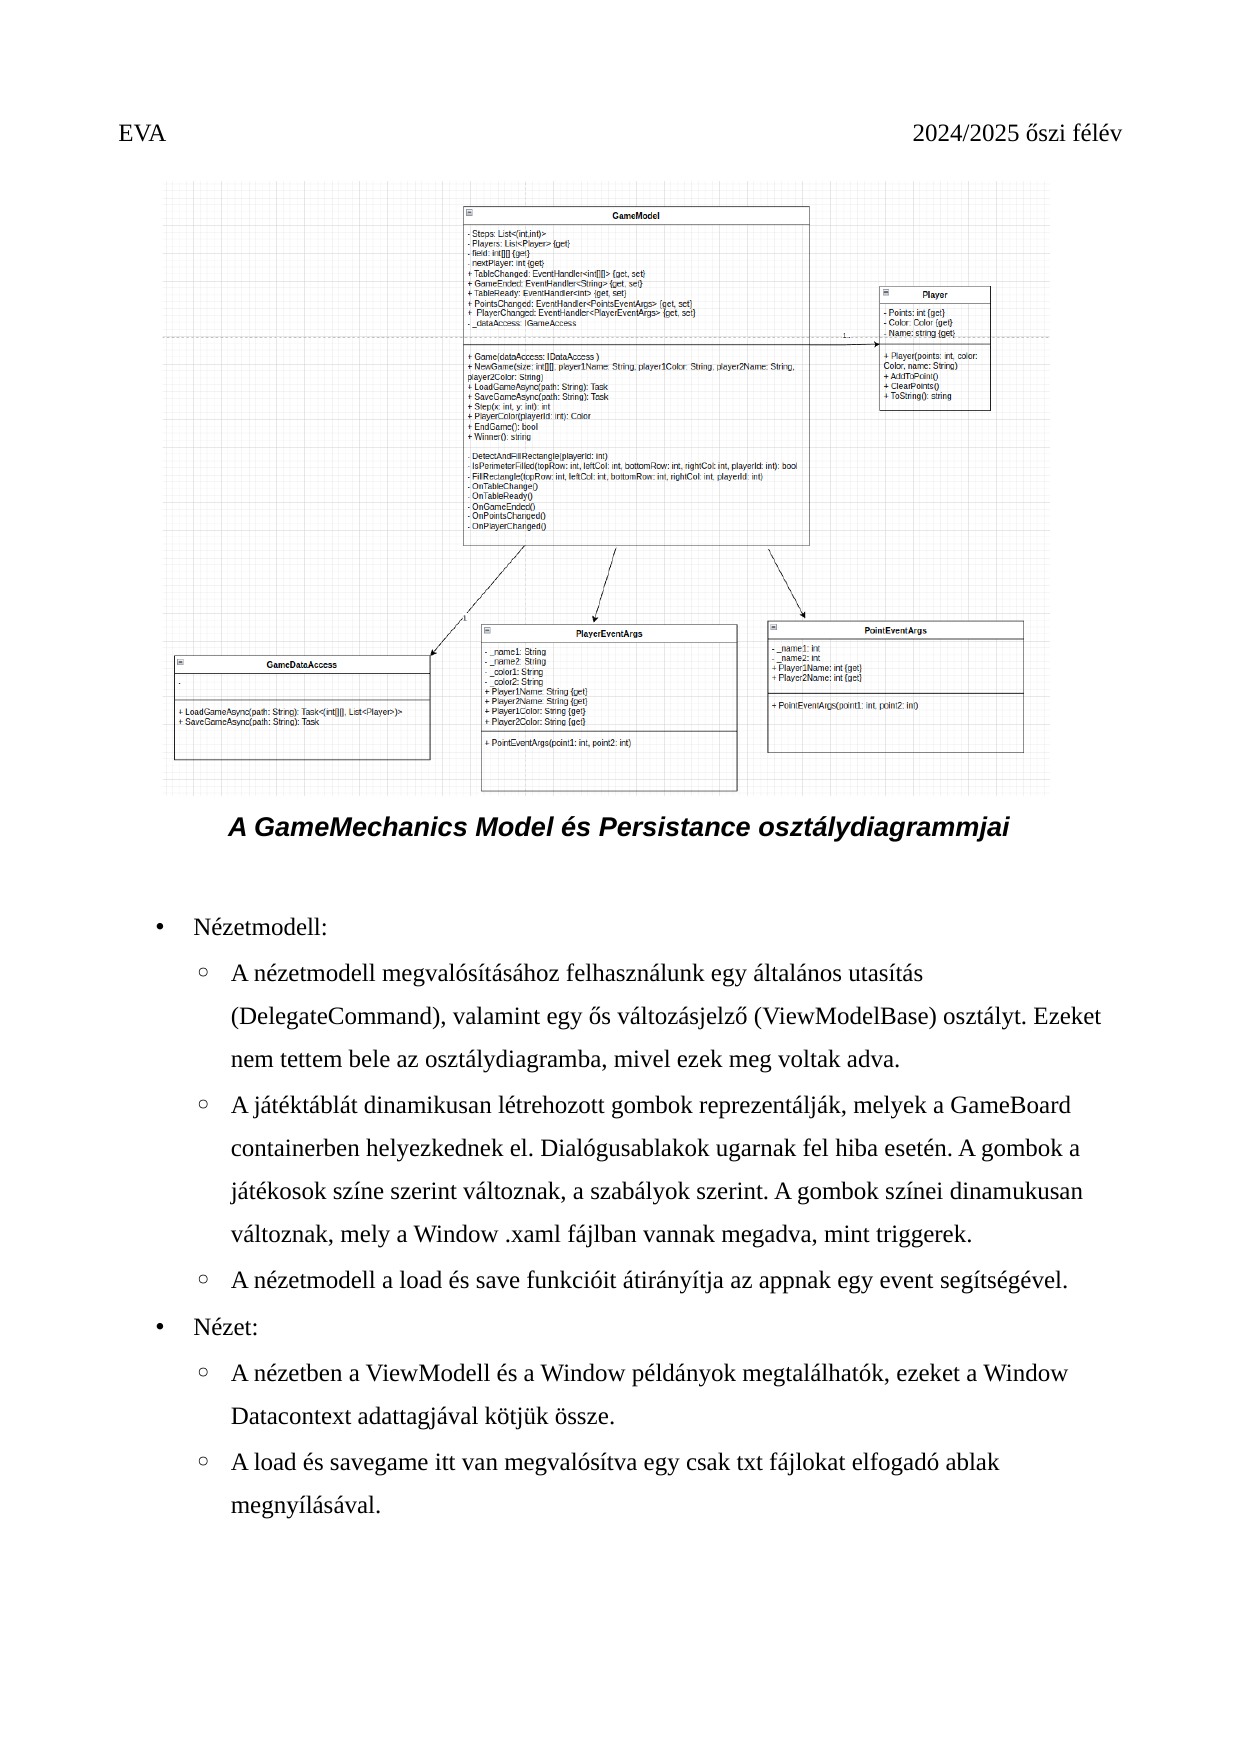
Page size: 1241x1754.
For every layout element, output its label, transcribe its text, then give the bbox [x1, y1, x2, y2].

list Nézet: [156, 1312, 1122, 1341]
list Nézetmodell: [156, 912, 1122, 940]
subtitle A GameMechanics Model és Persistance osztálydiagrammjai [118, 179, 1122, 842]
list A nézetben a ViewModell és a Window példányok megtalálhatók, ezeket a Window Datacontext adattagjával kötjük össze. [193, 1358, 1122, 1430]
list A nézetmodell megvalósításához felhasználunk egy általános utasítás (DelegateCommand), valamint egy ős változásjelző (ViewModelBase) osztályt. Ezeket nem tettem bele az osztálydiagramba, mivel ezek meg voltak adva. [193, 958, 1122, 1073]
list A játéktáblát dinamikusan létrehozott gombok reprezentálják, melyek a GameBoard containerben helyezkednek el. Dialógusablakok ugarnak fel hiba esetén. A gombok a játékosok színe szerint változnak, a szabályok szerint. A gombok színei dinamukusan változnak, mely a Window .xaml fájlban vannak megadva, mint triggerek. [193, 1090, 1122, 1248]
list A load és savegame itt van megvalósítva egy csak txt fájlokat elfogadó ablak megnyílásával. [193, 1447, 1122, 1519]
picture [162, 181, 1050, 796]
list A nézetmodell a load és save funkcióit átirányítja az appnak egy event segítségével. [193, 1266, 1122, 1294]
